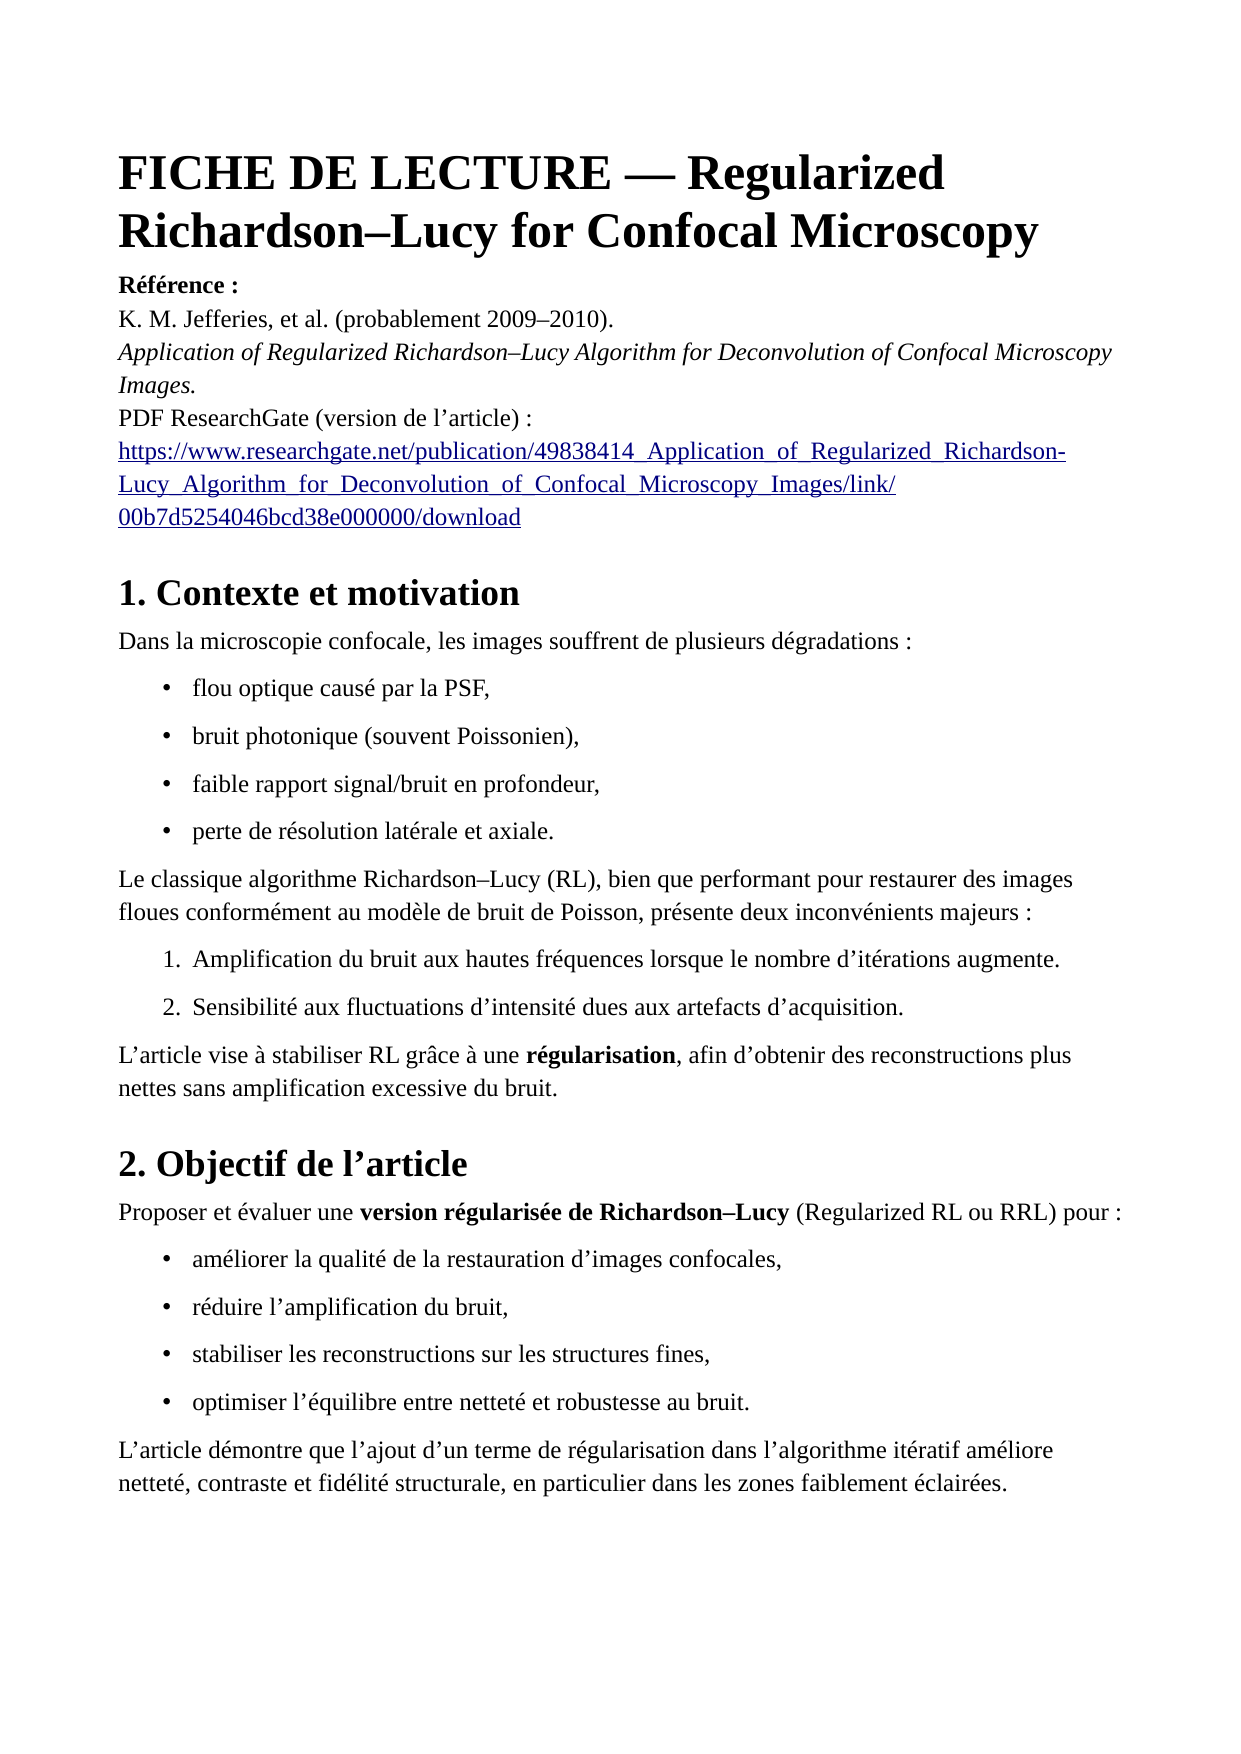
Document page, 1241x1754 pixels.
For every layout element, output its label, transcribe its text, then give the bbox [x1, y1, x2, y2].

list stabiliser les reconstructions sur les structures fines, [162, 1339, 1122, 1368]
list réduire l’amplification du bruit, [162, 1292, 1122, 1321]
text Dans la microscopie confocale, les images souffrent de plusieurs dégradations : [118, 626, 1122, 654]
list optimiser l’équilibre entre netteté et robustesse au bruit. [162, 1387, 1122, 1416]
list perte de résolution latérale et axiale. [162, 816, 1122, 845]
list Amplification du bruit aux hautes fréquences lorsque le nombre d’itérations augmente. [162, 944, 1122, 973]
list bruit photonique (souvent Poissonien), [162, 721, 1122, 750]
text Proposer et évaluer une version régularisée de Richardson–Lucy (Regularized RL ou RRL) pour : [118, 1197, 1122, 1226]
list faible rapport signal/bruit en profondeur, [162, 769, 1122, 797]
text Le classique algorithme Richardson–Lucy (RL), bien que performant pour restaurer des images floues conformément au modèle de bruit de Poisson, présente deux inconvénients majeurs : [118, 864, 1122, 926]
list Sensibilité aux fluctuations d’intensité dues aux artefacts d’acquisition. [162, 992, 1122, 1021]
subtitle 1. Contexte et motivation [118, 570, 1122, 613]
text L’article démontre que l’ajout d’un terme de régularisation dans l’algorithme itératif améliore netteté, contraste et fidélité structurale, en particulier dans les zones faiblement éclairées. [118, 1435, 1122, 1497]
list flou optique causé par la PSF, [162, 673, 1122, 702]
list améliorer la qualité de la restauration d’images confocales, [162, 1244, 1122, 1273]
subtitle 2. Objectif de l’article [118, 1141, 1122, 1184]
subtitle FICHE DE LECTURE — Regularized Richardson–Lucy for Confocal Microscopy [118, 143, 1122, 258]
text L’article vise à stabiliser RL grâce à une régularisation, afin d’obtenir des reconstructions plus nettes sans amplification excessive du bruit. [118, 1040, 1122, 1101]
text Référence : K. M. Jefferies, et al. (probablement 2009–2010). Application of Regularized Richardson–Lucy Algorithm for Deconvolution of Confocal Microscopy Images. PDF ResearchGate (version de l’article) : https://www.researchgate.net/publication/49838414_Application_of_Regularized_Richardson-Lucy_Algorithm_for_Deconvolution_of_Confocal_Microscopy_Images/link/00b7d5254046bcd38e000000/download [118, 271, 1122, 531]
